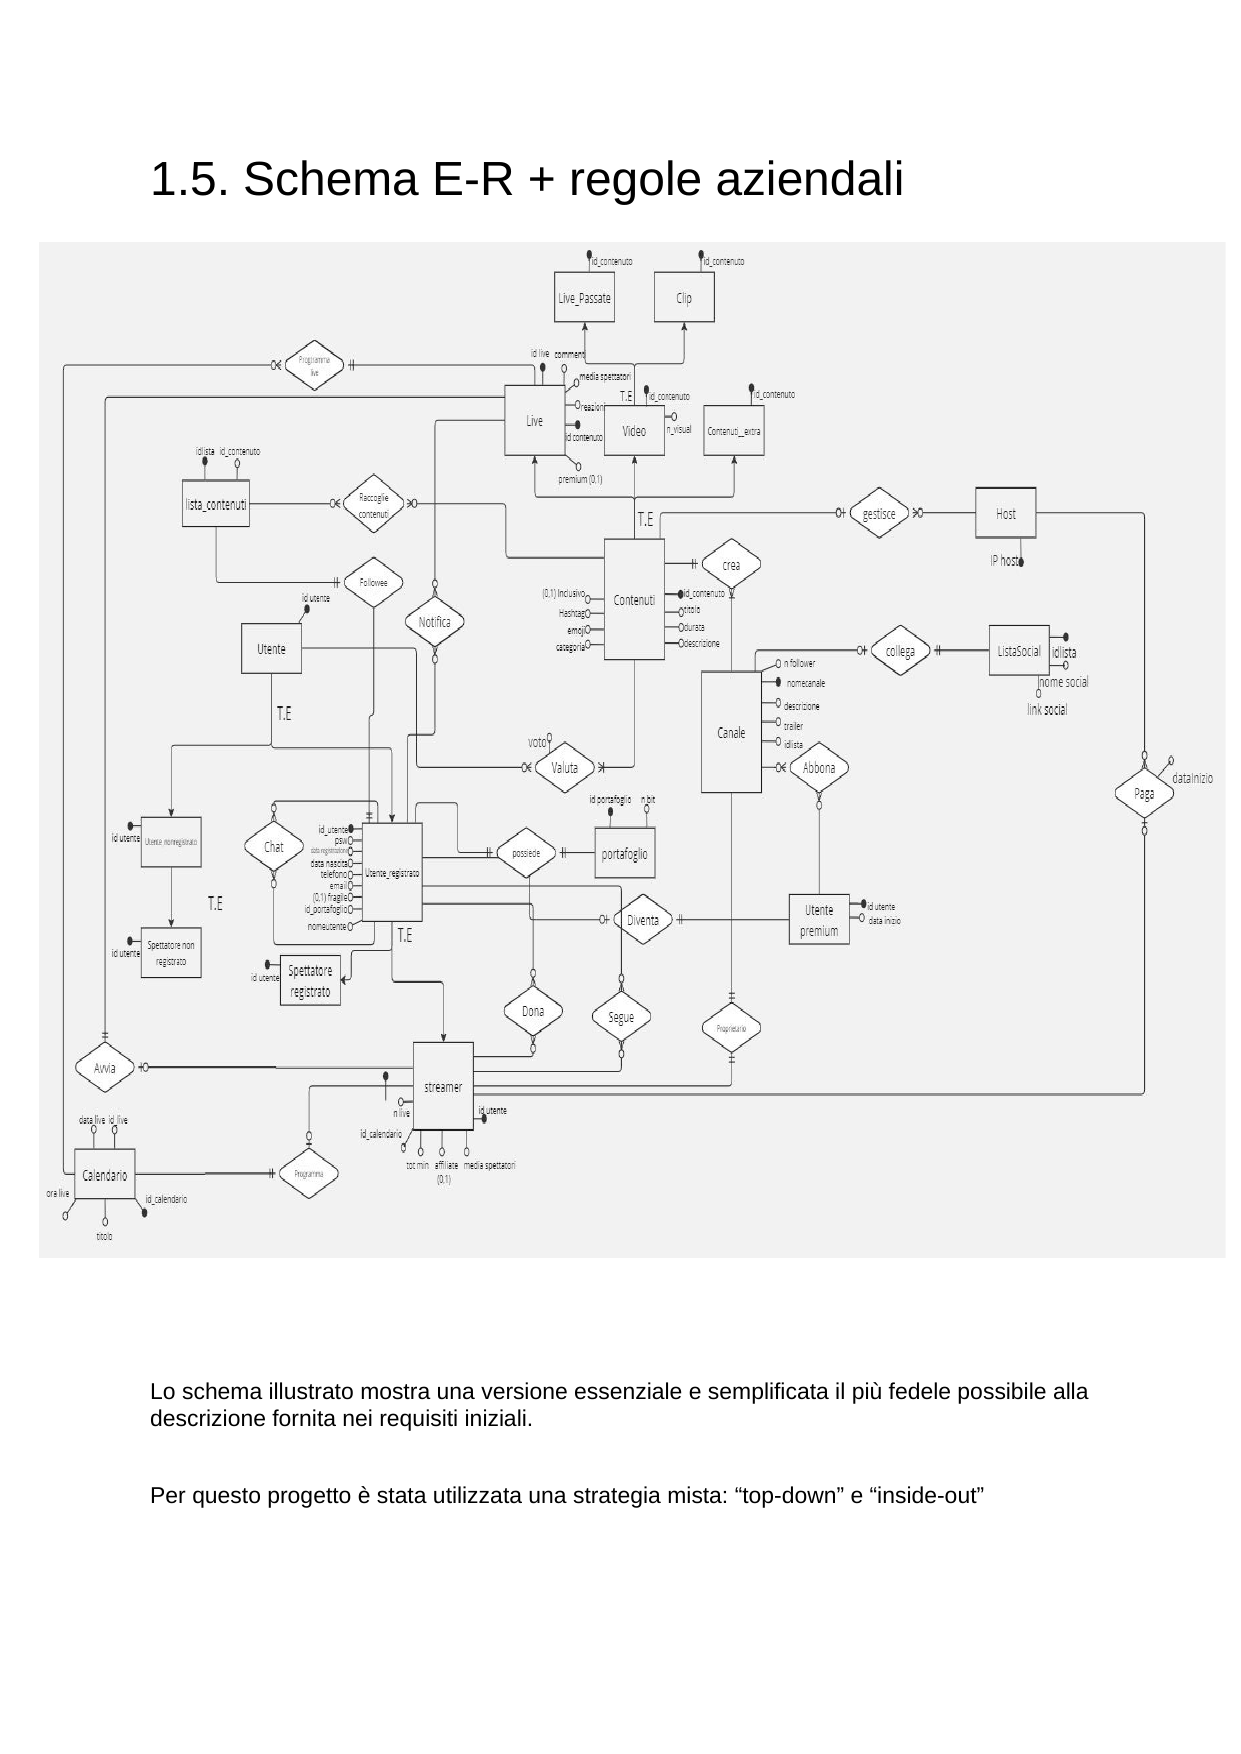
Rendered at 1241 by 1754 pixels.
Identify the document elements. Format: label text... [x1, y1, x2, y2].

subtitle 1.5. Schema E-R + regole aziendali [150, 150, 1090, 205]
text Lo schema illustrato mostra una versione essenziale e semplificata il più fedele possibile alla descrizione fornita nei requisiti iniziali. [150, 1378, 1090, 1431]
text Per questo progetto è stata utilizzata una strategia mista: “top-down” e “inside-out” [150, 1482, 1090, 1509]
picture [39, 242, 1226, 1258]
